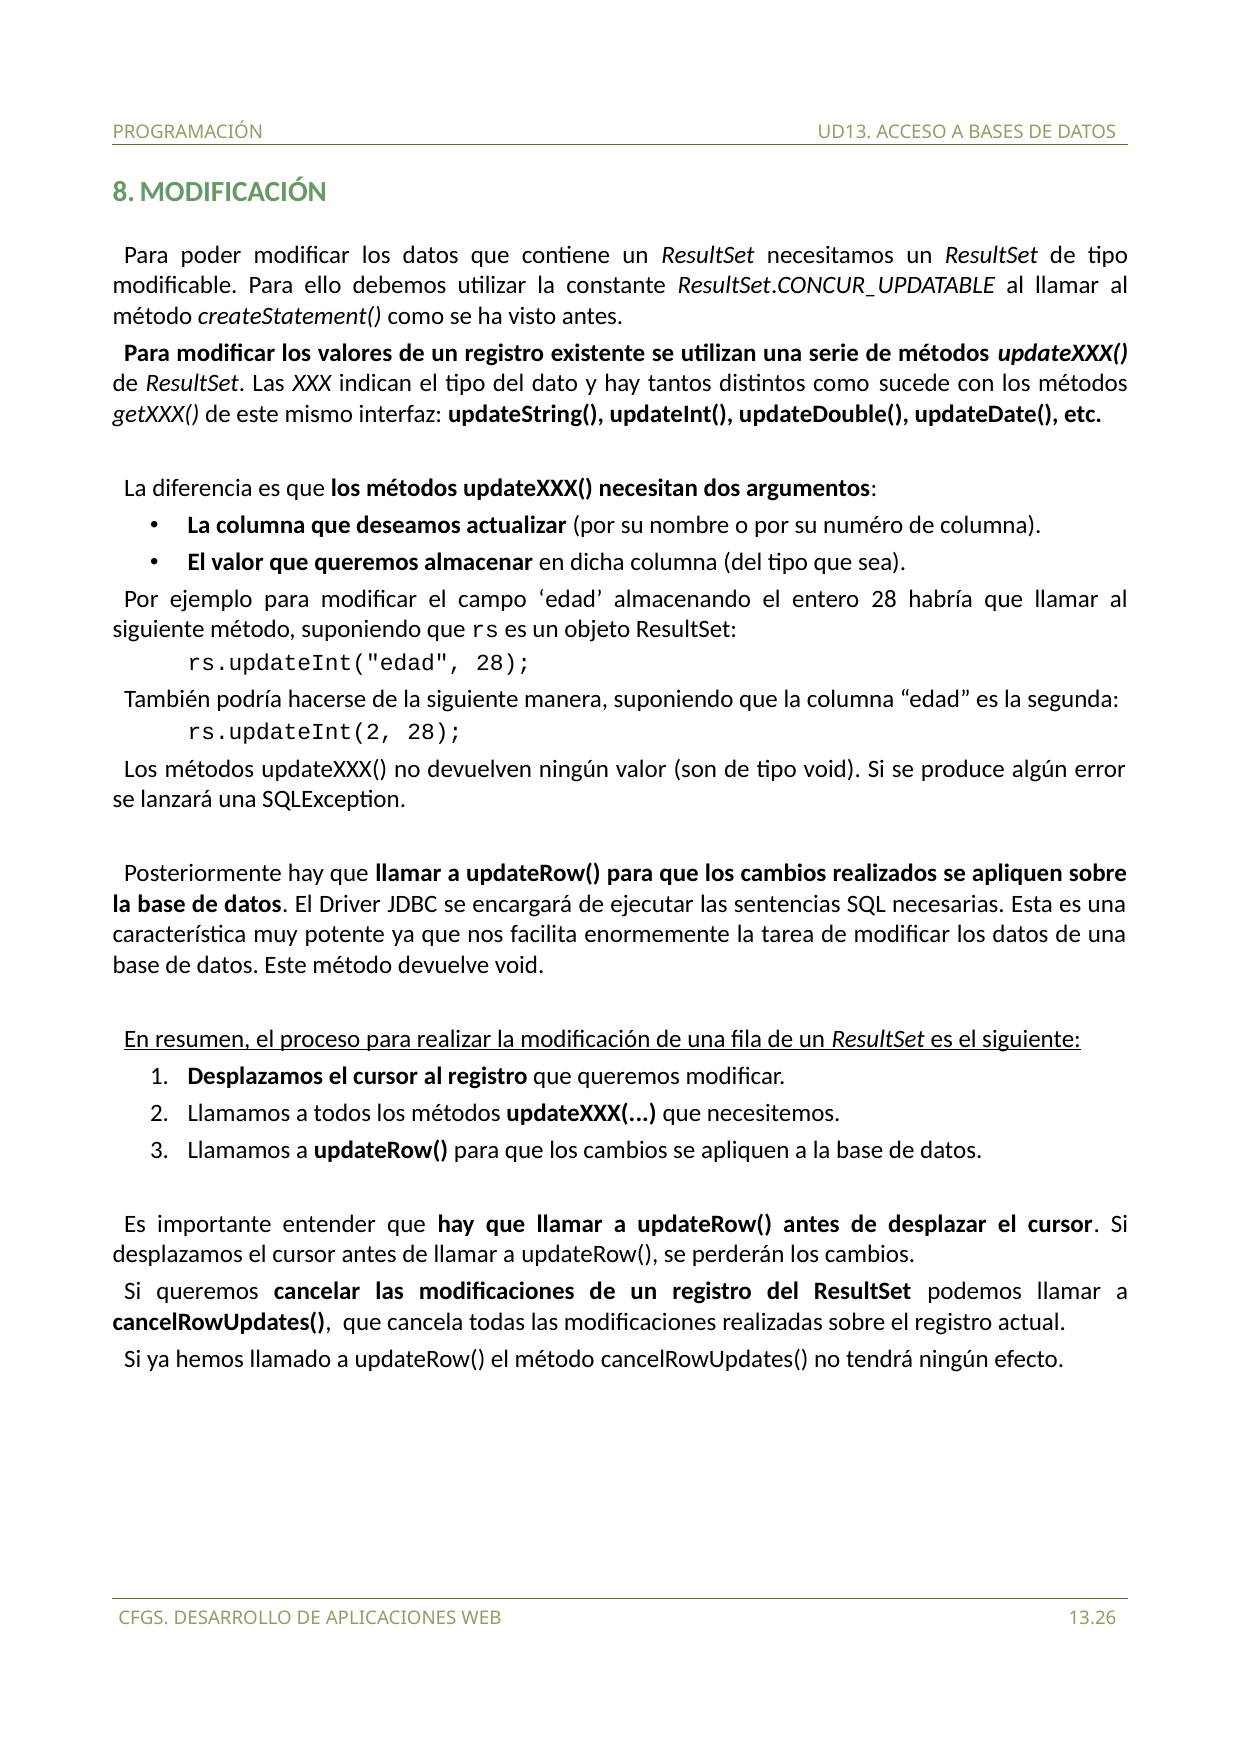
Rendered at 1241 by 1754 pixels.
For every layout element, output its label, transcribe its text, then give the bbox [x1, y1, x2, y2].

subtitle MODIFICACIÓN [112, 173, 1128, 209]
list Llamamos a updateRow() para que los cambios se apliquen a la base de datos. [150, 1134, 1128, 1164]
list Llamamos a todos los métodos updateXXX(...) que necesitemos. [150, 1097, 1128, 1127]
list La columna que deseamos actualizar (por su nombre o por su numéro de columna). [150, 509, 1128, 539]
text La diferencia es que los métodos updateXXX() necesitan dos argumentos: [112, 472, 1128, 502]
text Los métodos updateXXX() no devuelven ningún valor (son de tipo void). Si se produce algún error se lanzará una SQLException. [112, 753, 1128, 814]
text Si ya hemos llamado a updateRow() el método cancelRowUpdates() no tendrá ningún efecto. [112, 1343, 1128, 1373]
text Posteriormente hay que llamar a updateRow() para que los cambios realizados se apliquen sobre la base de datos. El Driver JDBC se encargará de ejecutar las sentencias SQL necesarias. Esta es una característica muy potente ya que nos facilita enormemente la tarea de modificar los datos de una base de datos. Este método devuelve void. [112, 857, 1128, 979]
text Si queremos cancelar las modificaciones de un registro del ResultSet podemos llamar a cancelRowUpdates(), que cancela todas las modificaciones realizadas sobre el registro actual. [112, 1275, 1128, 1336]
text Por ejemplo para modificar el campo ‘edad’ almacenando el entero 28 habría que llamar al siguiente método, suponiendo que rs es un objeto ResultSet: [112, 583, 1128, 644]
text rs.updateInt(2, 28); [112, 720, 1128, 746]
text También podría hacerse de la siguiente manera, suponiendo que la columna “edad” es la segunda: [112, 683, 1128, 714]
text Para modificar los valores de un registro existente se utilizan una serie de métodos updateXXX() de ResultSet. Las XXX indican el tipo del dato y hay tantos distintos como sucede con los métodos getXXX() de este mismo interfaz: updateString(), updateInt(), updateDouble(), updateDate(), etc. [112, 337, 1128, 428]
text Para poder modificar los datos que contiene un ResultSet necesitamos un ResultSet de tipo modificable. Para ello debemos utilizar la constante ResultSet.CONCUR_UPDATABLE al llamar al método createStatement() como se ha visto antes. [112, 239, 1128, 331]
list Desplazamos el cursor al registro que queremos modificar. [150, 1060, 1128, 1090]
text Es importante entender que hay que llamar a updateRow() antes de desplazar el cursor. Si desplazamos el cursor antes de llamar a updateRow(), se perderán los cambios. [112, 1208, 1128, 1269]
text rs.updateInt("edad", 28); [112, 651, 1128, 677]
text En resumen, el proceso para realizar la modificación de una fila de un ResultSet es el siguiente: [112, 1023, 1128, 1053]
list El valor que queremos almacenar en dicha columna (del tipo que sea). [150, 546, 1128, 576]
